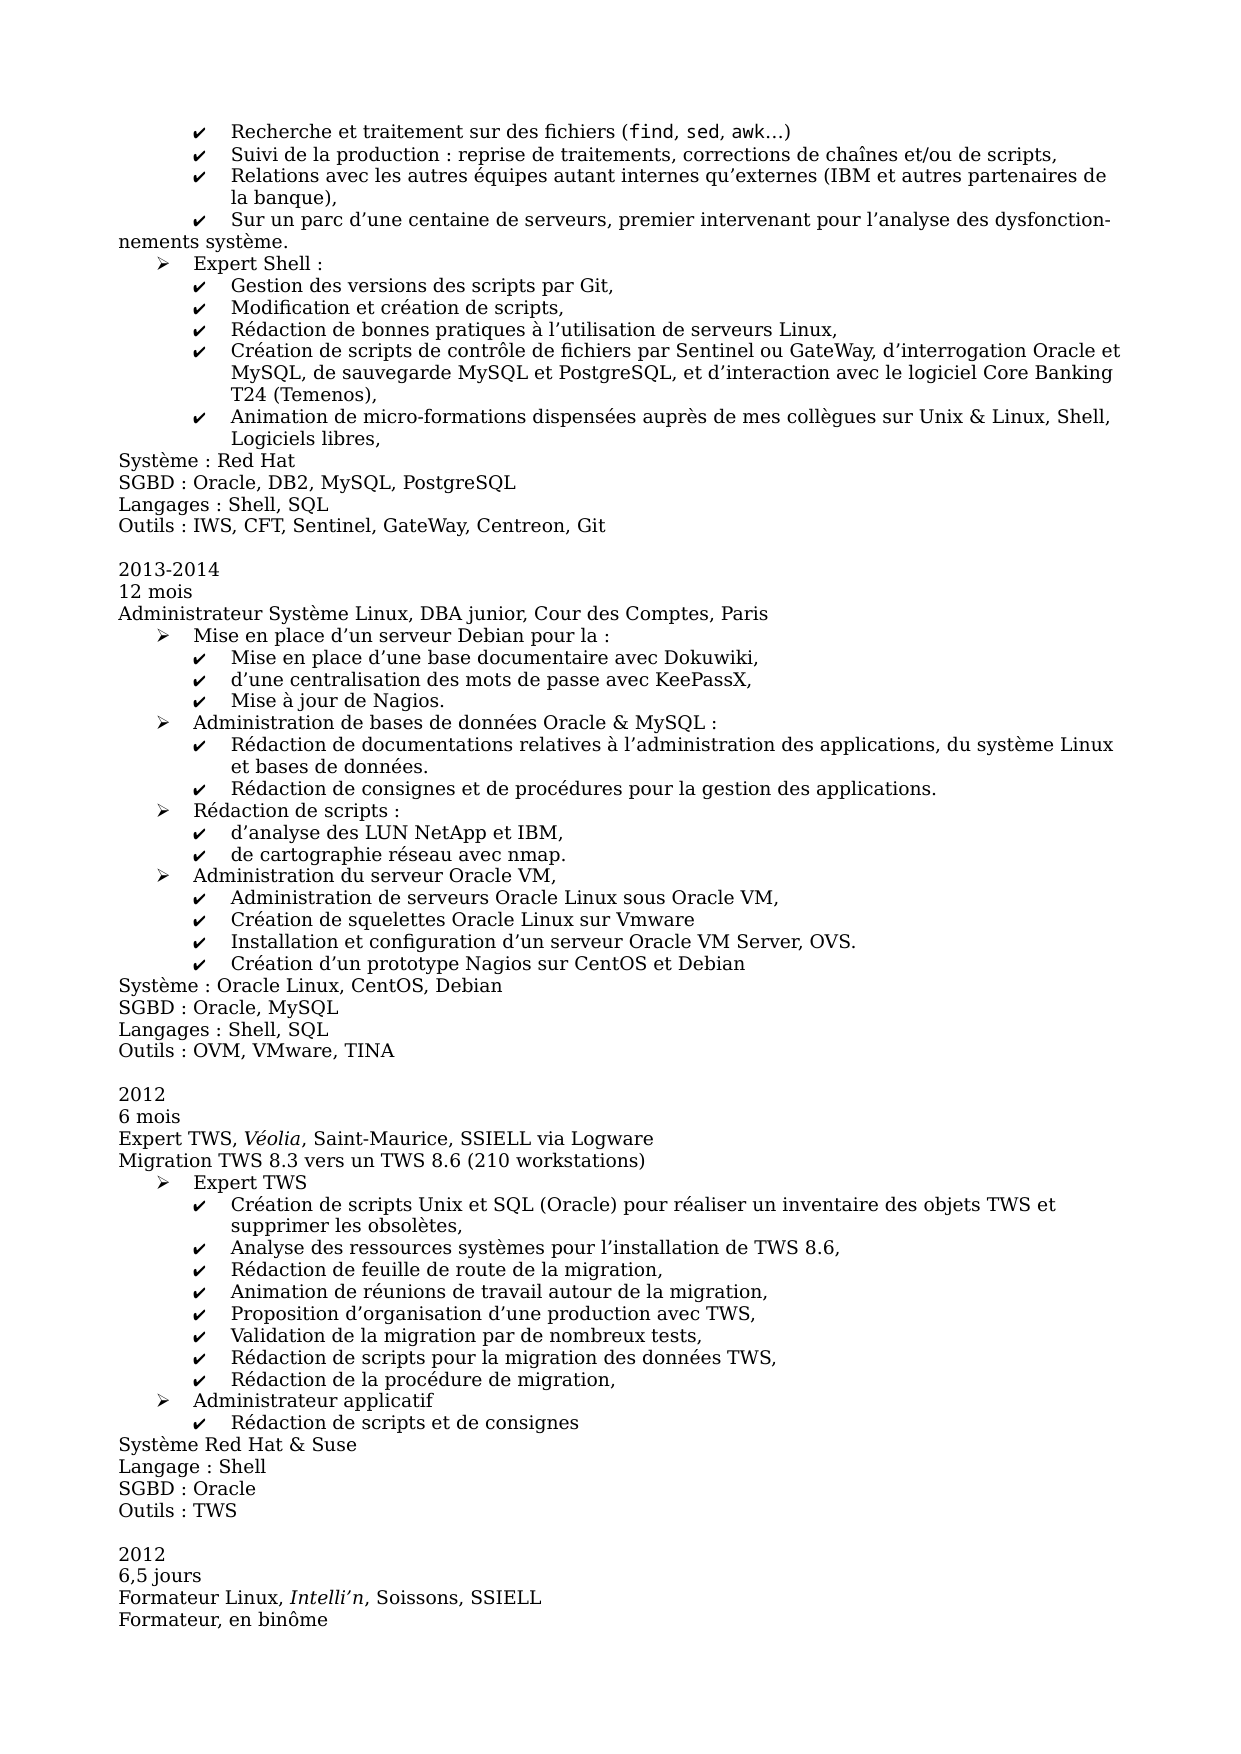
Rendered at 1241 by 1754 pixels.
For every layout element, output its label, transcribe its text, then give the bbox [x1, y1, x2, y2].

text Langages : Shell, SQL [118, 1019, 1122, 1041]
text Langages : Shell, SQL [118, 494, 1122, 516]
list Mise en place d’une base documentaire avec Dokuwiki, [193, 647, 1122, 669]
list Installation et configuration d’un serveur Oracle VM Server, OVS. [193, 931, 1122, 953]
text Système Red Hat & Suse [118, 1434, 1122, 1456]
list Administration de serveurs Oracle Linux sous Oracle VM, [193, 887, 1122, 909]
text 2012 [118, 1544, 1122, 1566]
list Sur un parc d’une centaine de serveurs, premier intervenant pour l’analyse des dysfonction- [193, 209, 1122, 231]
list Animation de réunions de travail autour de la migration, [193, 1281, 1122, 1303]
text Outils : IWS, CFT, Sentinel, GateWay, Centreon, Git [118, 516, 1122, 537]
text Migration TWS 8.3 vers un TWS 8.6 (210 workstations) [118, 1150, 1122, 1172]
text SGBD : Oracle, DB2, MySQL, PostgreSQL [118, 472, 1122, 494]
list Création de scripts de contrôle de fichiers par Sentinel ou GateWay, d’interrogation Oracle et MySQL, de sauvegarde MySQL et PostgreSQL, et d’interaction avec le logiciel Core Banking T24 (Temenos), [193, 341, 1122, 406]
list Création de squelettes Oracle Linux sur Vmware [193, 909, 1122, 931]
text 6,5 jours [118, 1566, 1122, 1587]
text 6 mois [118, 1106, 1122, 1128]
list d’analyse des LUN NetApp et IBM, [193, 822, 1122, 844]
list Création de scripts Unix et SQL (Oracle) pour réaliser un inventaire des objets TWS et supprimer les obsolètes, [193, 1194, 1122, 1237]
list Recherche et traitement sur des fichiers (find, sed, awk…) [193, 118, 1122, 144]
list Rédaction de scripts pour la migration des données TWS, [193, 1347, 1122, 1369]
list Suivi de la production : reprise de traitements, corrections de chaı̂nes et/ou de scripts, [193, 144, 1122, 166]
list Rédaction de la procédure de migration, [193, 1369, 1122, 1391]
list Rédaction de documentations relatives à l’administration des applications, du système Linux et bases de données. [193, 734, 1122, 778]
list Rédaction de consignes et de procédures pour la gestion des applications. [193, 778, 1122, 800]
list Rédaction de scripts et de consignes [193, 1412, 1122, 1434]
list Relations avec les autres équipes autant internes qu’externes (IBM et autres partenaires de la banque), [193, 166, 1122, 209]
list d’une centralisation des mots de passe avec KeePassX, [193, 669, 1122, 691]
text Système : Oracle Linux, CentOS, Debian [118, 975, 1122, 997]
list Administration du serveur Oracle VM, [156, 866, 1122, 887]
list Création d’un prototype Nagios sur CentOS et Debian [193, 953, 1122, 975]
list Animation de micro-formations dispensées auprès de mes collègues sur Unix & Linux, Shell, Logiciels libres, [193, 406, 1122, 450]
list Rédaction de feuille de route de la migration, [193, 1259, 1122, 1281]
text 2013-2014 [118, 559, 1122, 581]
text 12 mois [118, 581, 1122, 603]
list Modification et création de scripts, [193, 297, 1122, 319]
list Expert Shell : [156, 253, 1122, 275]
list de cartographie réseau avec nmap. [193, 844, 1122, 866]
list Validation de la migration par de nombreux tests, [193, 1325, 1122, 1347]
list Expert TWS [156, 1172, 1122, 1194]
text Système : Red Hat [118, 450, 1122, 472]
text SGBD : Oracle, MySQL [118, 997, 1122, 1019]
text Administrateur Système Linux, DBA junior, Cour des Comptes, Paris [118, 603, 1122, 625]
text 2012 [118, 1084, 1122, 1106]
list Proposition d’organisation d’une production avec TWS, [193, 1303, 1122, 1325]
list Administrateur applicatif [156, 1391, 1122, 1412]
list Mise en place d’un serveur Debian pour la : [156, 625, 1122, 647]
text Formateur, en binôme [118, 1609, 1122, 1631]
list Gestion des versions des scripts par Git, [193, 275, 1122, 297]
text Outils : TWS [118, 1500, 1122, 1522]
list Rédaction de scripts : [156, 800, 1122, 822]
text SGBD : Oracle [118, 1478, 1122, 1500]
list Mise à jour de Nagios. [193, 691, 1122, 712]
text nements système. [118, 231, 1122, 253]
text Formateur Linux, Intelli’n, Soissons, SSIELL [118, 1587, 1122, 1609]
text Outils : OVM, VMware, TINA [118, 1041, 1122, 1062]
text Langage : Shell [118, 1456, 1122, 1478]
list Rédaction de bonnes pratiques à l’utilisation de serveurs Linux, [193, 319, 1122, 341]
list Administration de bases de données Oracle & MySQL : [156, 712, 1122, 734]
text Expert TWS, Véolia, Saint-Maurice, SSIELL via Logware [118, 1128, 1122, 1150]
list Analyse des ressources systèmes pour l’installation de TWS 8.6, [193, 1237, 1122, 1259]
